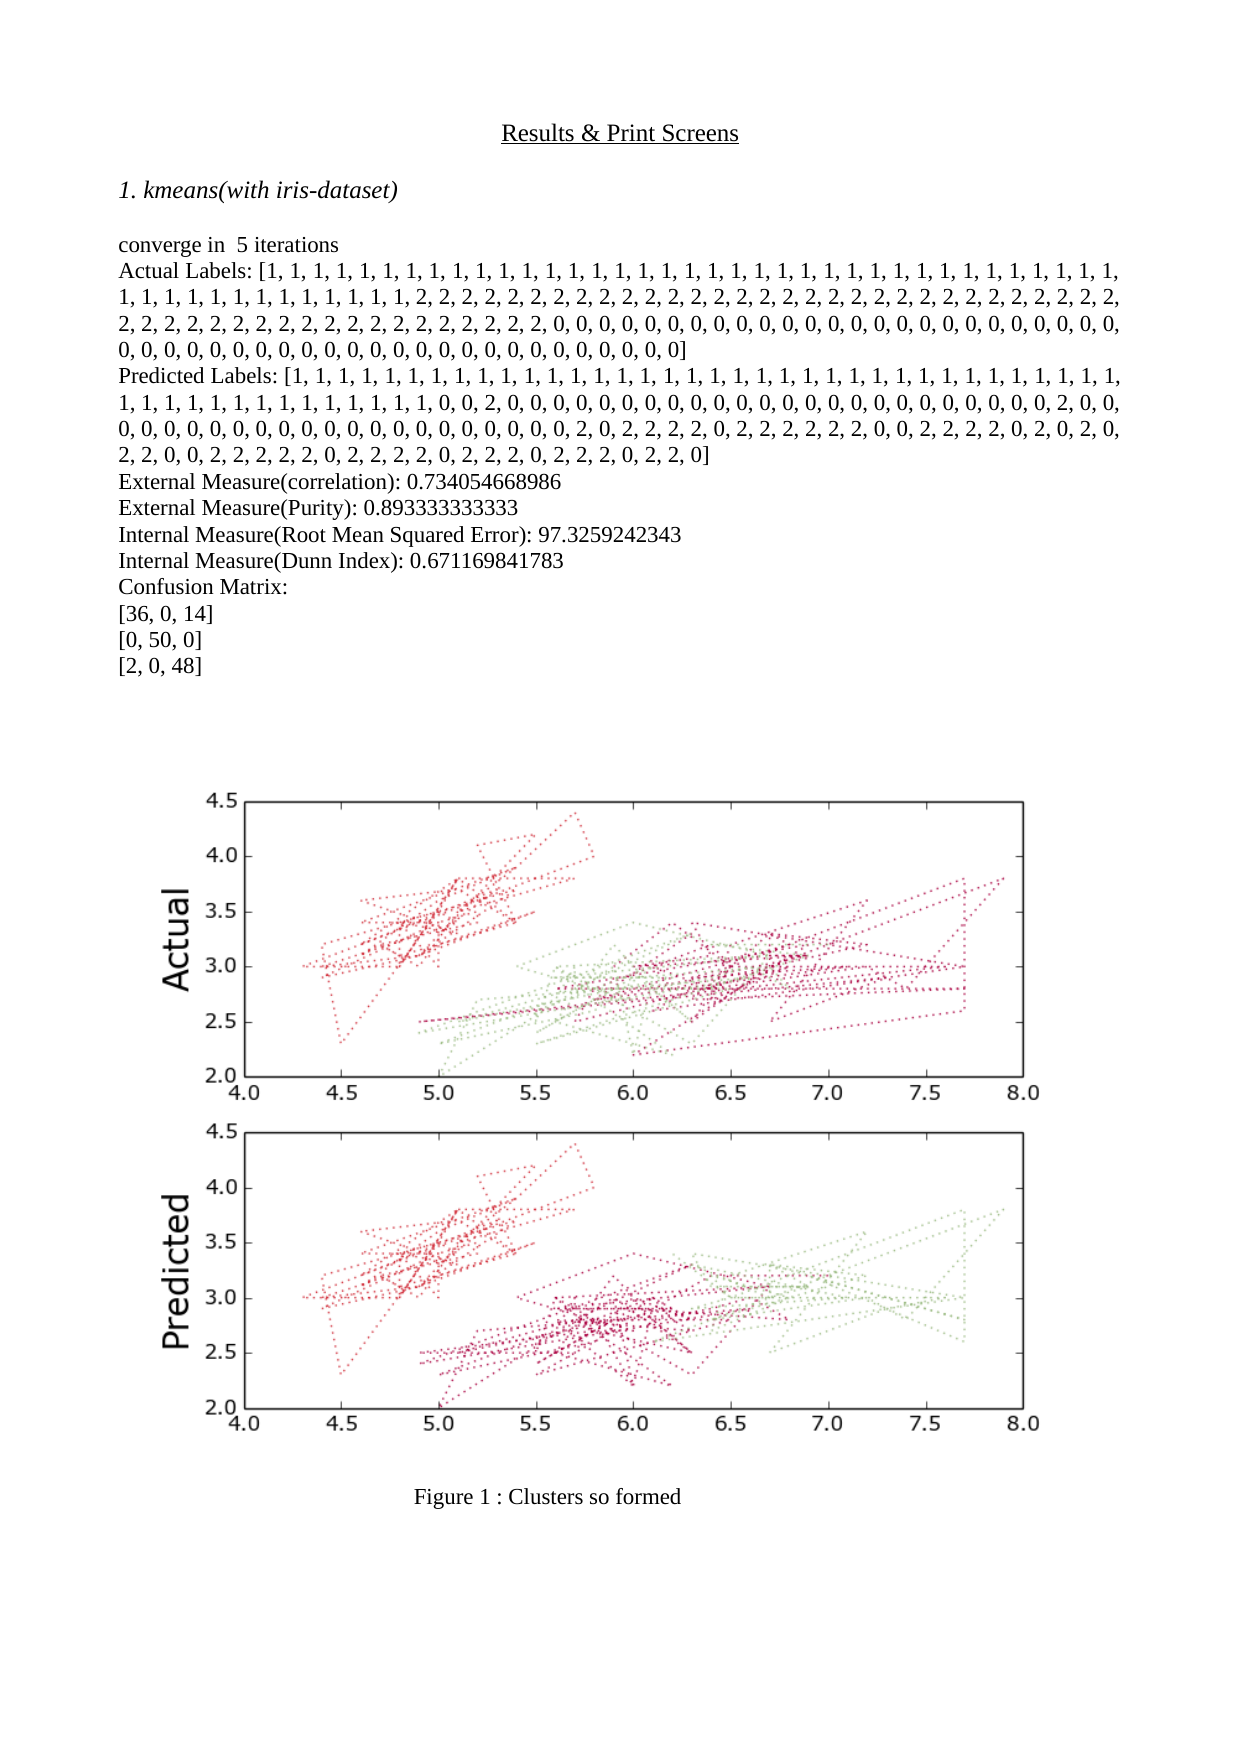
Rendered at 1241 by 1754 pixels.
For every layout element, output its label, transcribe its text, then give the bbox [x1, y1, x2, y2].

text [36, 0, 14] [118, 600, 1122, 626]
text Results & Print Screens [118, 118, 1122, 147]
text 1. kmeans(with iris-dataset) [118, 176, 1122, 204]
text Internal Measure(Root Mean Squared Error): 97.3259242343 [118, 521, 1122, 547]
text [0, 50, 0] [118, 626, 1122, 652]
text Predicted Labels: [1, 1, 1, 1, 1, 1, 1, 1, 1, 1, 1, 1, 1, 1, 1, 1, 1, 1, 1, 1, 1, 1, 1, 1, 1, 1, 1, 1, 1, 1, 1, 1, 1, 1, 1, 1, 1, 1, 1, 1, 1, 1, 1, 1, 1, 1, 1, 1, 1, 1, 0, 0, 2, 0, 0, 0, 0, 0, 0, 0, 0, 0, 0, 0, 0, 0, 0, 0, 0, 0, 0, 0, 0, 0, 0, 0, 0, 2, 0, 0, 0, 0, 0, 0, 0, 0, 0, 0, 0, 0, 0, 0, 0, 0, 0, 0, 0, 0, 0, 0, 2, 0, 2, 2, 2, 2, 0, 2, 2, 2, 2, 2, 2, 0, 0, 2, 2, 2, 2, 0, 2, 0, 2, 0, 2, 2, 0, 0, 2, 2, 2, 2, 2, 0, 2, 2, 2, 2, 0, 2, 2, 2, 0, 2, 2, 2, 0, 2, 2, 0] [118, 362, 1122, 468]
text Internal Measure(Dunn Index): 0.671169841783 [118, 547, 1122, 573]
text External Measure(Purity): 0.893333333333 [118, 494, 1122, 521]
picture [118, 726, 1123, 1484]
text Actual Labels: [1, 1, 1, 1, 1, 1, 1, 1, 1, 1, 1, 1, 1, 1, 1, 1, 1, 1, 1, 1, 1, 1, 1, 1, 1, 1, 1, 1, 1, 1, 1, 1, 1, 1, 1, 1, 1, 1, 1, 1, 1, 1, 1, 1, 1, 1, 1, 1, 1, 1, 2, 2, 2, 2, 2, 2, 2, 2, 2, 2, 2, 2, 2, 2, 2, 2, 2, 2, 2, 2, 2, 2, 2, 2, 2, 2, 2, 2, 2, 2, 2, 2, 2, 2, 2, 2, 2, 2, 2, 2, 2, 2, 2, 2, 2, 2, 2, 2, 2, 2, 0, 0, 0, 0, 0, 0, 0, 0, 0, 0, 0, 0, 0, 0, 0, 0, 0, 0, 0, 0, 0, 0, 0, 0, 0, 0, 0, 0, 0, 0, 0, 0, 0, 0, 0, 0, 0, 0, 0, 0, 0, 0, 0, 0, 0, 0, 0, 0, 0, 0] [118, 257, 1122, 362]
text converge in 5 iterations [118, 231, 1122, 257]
text [118, 705, 1122, 726]
text Figure 1 : Clusters so formed [118, 1484, 1122, 1509]
text [2, 0, 48] [118, 652, 1122, 679]
text Confusion Matrix: [118, 573, 1122, 600]
text External Measure(correlation): 0.734054668986 [118, 468, 1122, 494]
